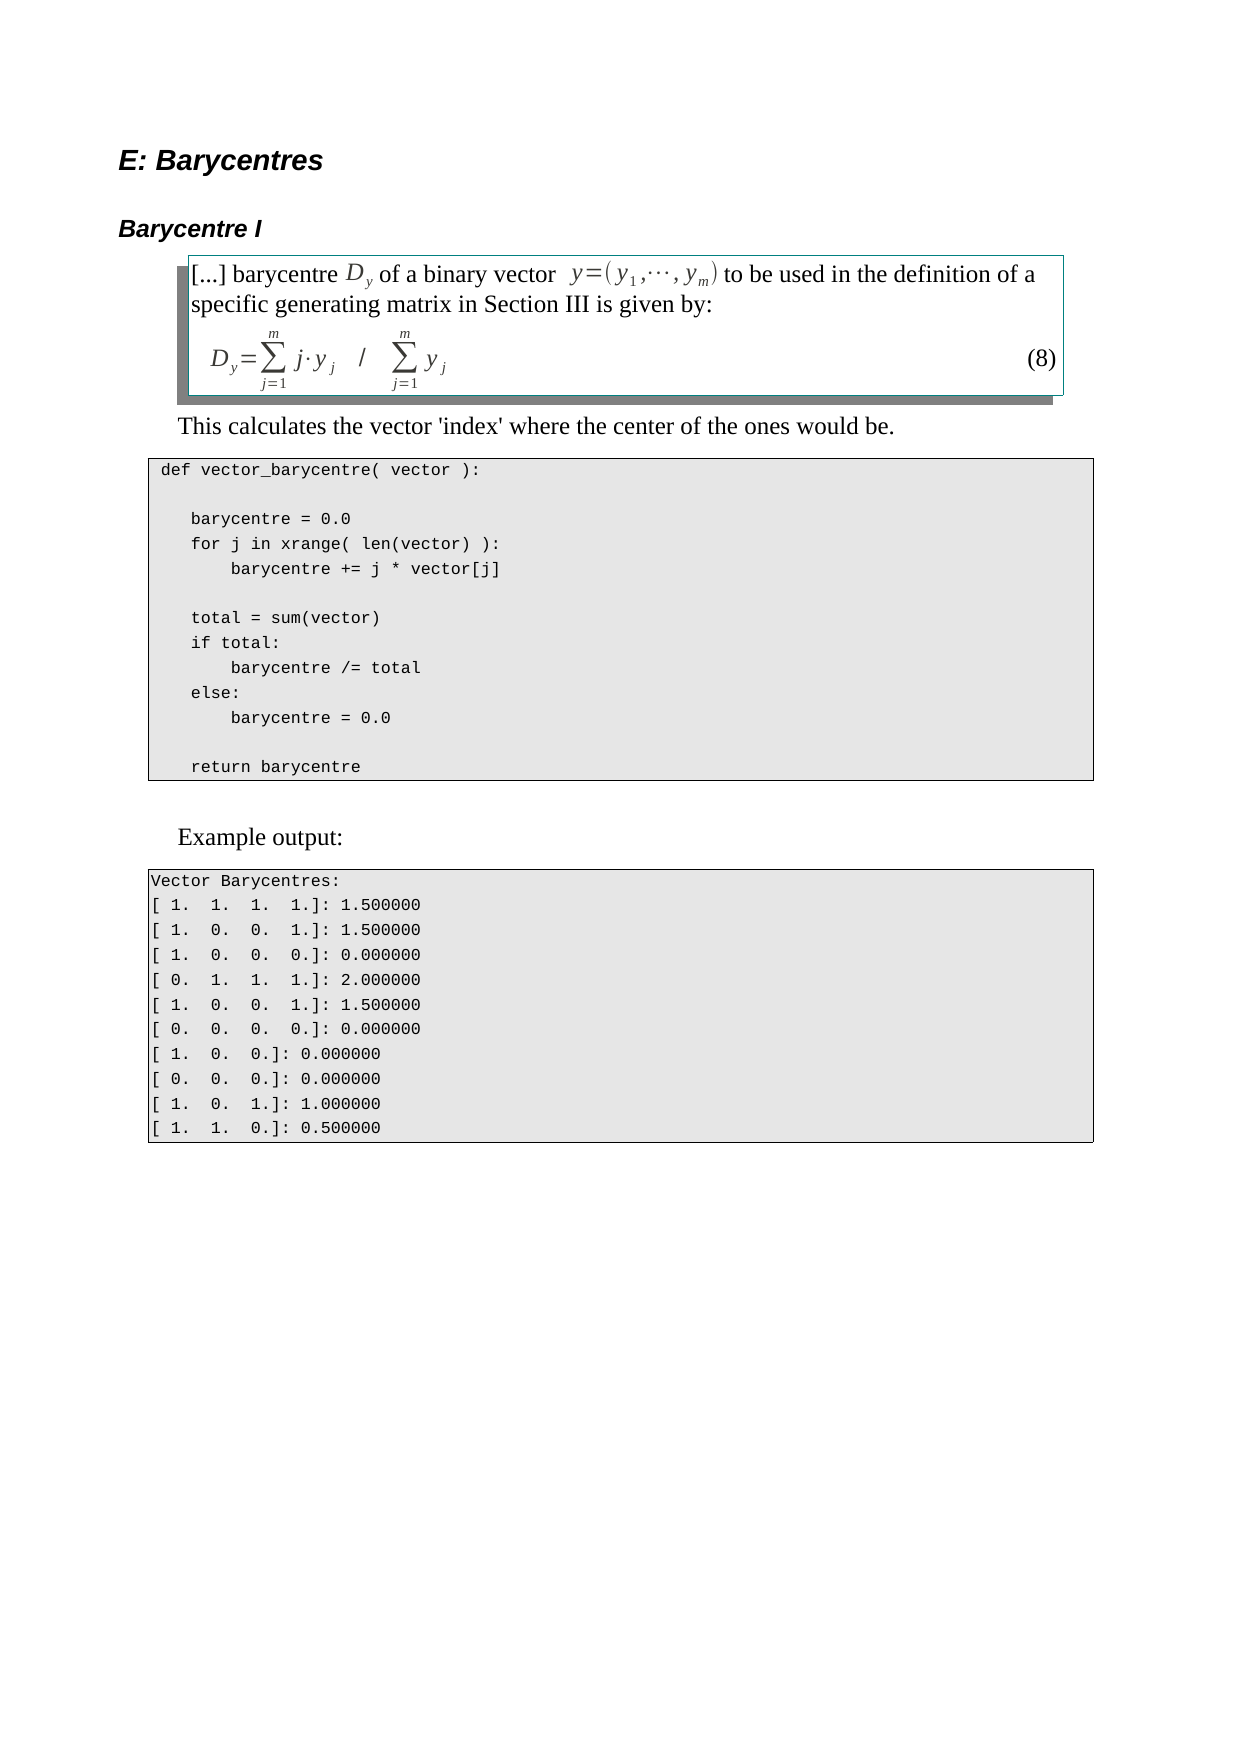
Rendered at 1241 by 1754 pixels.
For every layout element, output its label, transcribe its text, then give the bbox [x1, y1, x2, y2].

text total = sum(vector) [149, 607, 1093, 629]
text Example output: [118, 822, 1122, 851]
text This calculates the vector 'index' where the center of the ones would be. [118, 411, 1122, 440]
text [...] barycentreof a binary vector to be used in the definition of a specific generating matrix in Section III is given by: [189, 256, 1063, 318]
text barycentre /= total [149, 657, 1093, 678]
text [ 0. 1. 1. 1.]: 2.000000 [149, 968, 1093, 990]
text for j in xrange( len(vector) ): [149, 533, 1093, 554]
text (8) [189, 321, 1063, 394]
subtitle Barycentre I [118, 214, 1122, 243]
subtitle E: Barycentres [118, 143, 1122, 177]
text else: [149, 681, 1093, 703]
text [ 1. 1. 0.]: 0.500000 [149, 1117, 1093, 1142]
text Vector Barycentres: [149, 870, 1093, 891]
text return barycentre [149, 756, 1093, 780]
text [ 1. 1. 1. 1.]: 1.500000 [149, 894, 1093, 916]
text [ 0. 0. 0. 0.]: 0.000000 [149, 1018, 1093, 1040]
text [ 1. 0. 1.]: 1.000000 [149, 1092, 1093, 1114]
text [ 0. 0. 0.]: 0.000000 [149, 1067, 1093, 1089]
text [ 1. 0. 0.]: 0.000000 [149, 1043, 1093, 1064]
text [ 1. 0. 0. 1.]: 1.500000 [149, 993, 1093, 1015]
text barycentre = 0.0 [149, 508, 1093, 530]
text [ 1. 0. 0. 0.]: 0.000000 [149, 943, 1093, 965]
text [ 1. 0. 0. 1.]: 1.500000 [149, 919, 1093, 941]
text if total: [149, 632, 1093, 654]
text barycentre += j * vector[j] [149, 557, 1093, 579]
text barycentre = 0.0 [149, 706, 1093, 728]
text def vector_barycentre( vector ): [149, 459, 1093, 480]
